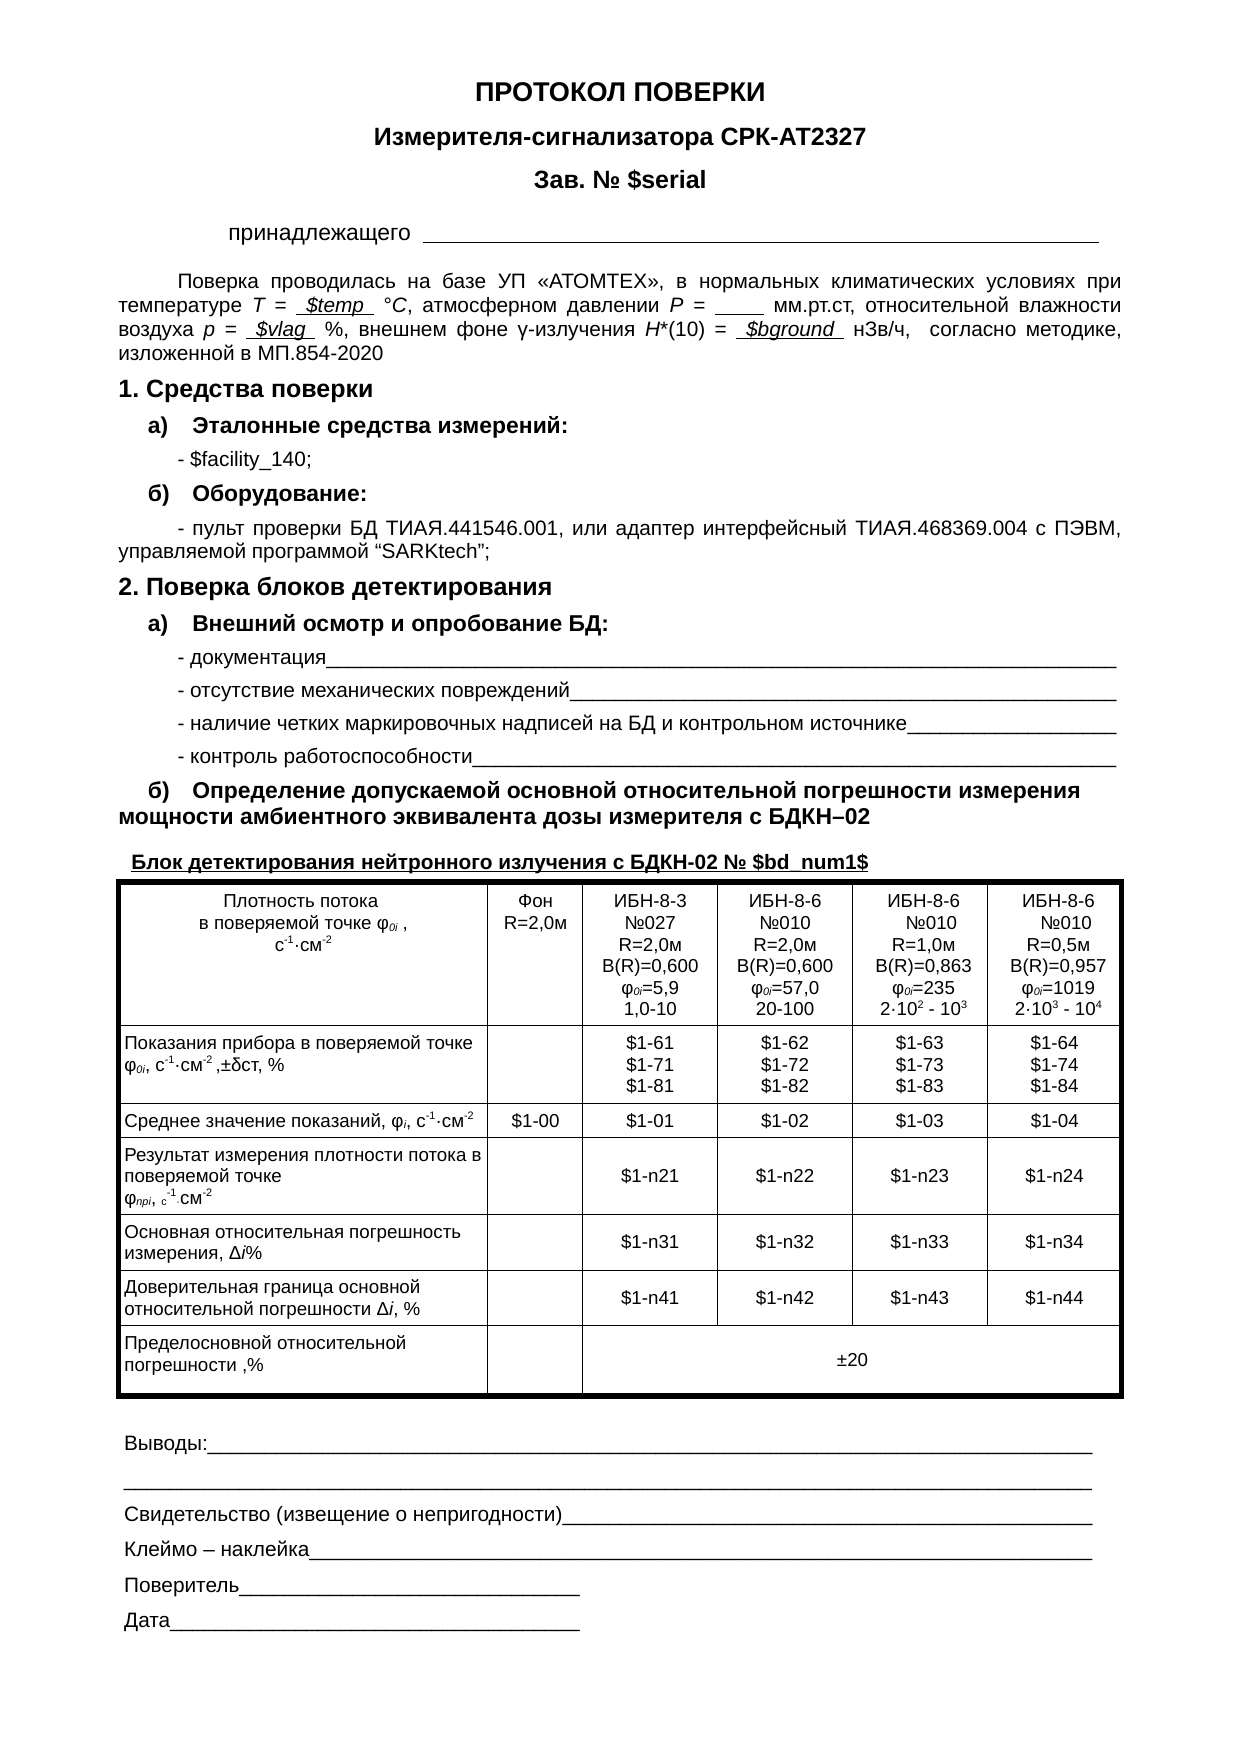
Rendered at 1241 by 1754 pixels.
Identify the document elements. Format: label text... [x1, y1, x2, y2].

table_cell $1-03 [853, 1104, 987, 1137]
table_cell $1-n34 [988, 1215, 1119, 1269]
table_cell ИБН-8-6 №010 R=0,5м B(R)=0,957 φ0i=1019 2·103 - 104 [988, 885, 1119, 1025]
table_header Блок детектирования нейтронного излучения с БДКН-02 № $bd_num1$ [118, 844, 1122, 879]
table_cell $1-n22 [718, 1138, 852, 1214]
text а) Внешний осмотр и опробование БД: [118, 610, 1122, 636]
table_cell [488, 1138, 582, 1214]
text - $facility_140; [118, 447, 1122, 471]
table_cell $1-n43 [853, 1271, 987, 1325]
table_cell ±20 [583, 1326, 1119, 1393]
table_cell Результат измерения плотности потока в поверяемой точке φnpi, с-1·см-2 [121, 1138, 487, 1214]
table_cell Пределосновной относительной погрешности ,% [121, 1326, 487, 1393]
text а) Эталонные средства измерений: [118, 412, 1122, 438]
table_cell Плотность потока в поверяемой точке φ0i , с-1·см-2 [121, 885, 487, 1025]
text - отсутствие механических повреждений [118, 678, 1122, 702]
table_cell $1-64 $1-74 $1-84 [988, 1026, 1119, 1103]
table_header Выводы: [118, 1425, 1122, 1461]
text б) Оборудование: [118, 480, 1122, 506]
table_cell [488, 1026, 582, 1103]
table_cell Дата [118, 1603, 1122, 1638]
table_cell [118, 1461, 1122, 1496]
text ПРОТОКОЛ ПОВЕРКИ [118, 76, 1122, 108]
table_cell ИБН-8-6 №010 R=1,0м B(R)=0,863 φ0i=235 2·102 - 103 [853, 885, 987, 1025]
table_cell ИБН-8-6 №010 R=2,0м B(R)=0,600 φ0i=57,0 20-100 [718, 885, 852, 1025]
table_cell $1-02 [718, 1104, 852, 1137]
table_cell Доверительная граница основной относительной погрешности Δi, % [121, 1271, 487, 1325]
table_cell Показания прибора в поверяемой точке φ0i, с-1·см-2 ,±δст, % [121, 1026, 487, 1103]
table_cell $1-n41 [583, 1271, 717, 1325]
table_cell $1-n24 [988, 1138, 1119, 1214]
text 1. Средства поверки [118, 374, 1122, 403]
text Измерителя-сигнализатора СРК-АТ2327 [118, 122, 1122, 151]
table_cell $1-62 $1-72 $1-82 [718, 1026, 852, 1103]
table_cell ИБН-8-3 №027 R=2,0м B(R)=0,600 φ0i=5,9 1,0-10 [583, 885, 717, 1025]
text Измерипринадлежащего . . [118, 217, 1122, 246]
text 2. Поверка блоков детектирования [118, 572, 1122, 601]
text - пульт проверки БД ТИАЯ.441546.001, или адаптер интерфейсный ТИАЯ.468369.004 с ПЭВМ, управляемой программой “SARKtech”; [118, 515, 1122, 563]
table_cell $1-01 [583, 1104, 717, 1137]
table_cell $1-n44 [988, 1271, 1119, 1325]
text Поверка проводилась на базе УП «АТОМТЕХ», в нормальных климатических условиях при температуре Т = $temp °С, атмосферном давлении Р = мм.рт.ст, относительной влажности воздуха р = $vlag %, внешнем фоне γ-излучения H*(10) = $bground нЗв/ч, согласно методике, изложенной в МП.854-2020 [118, 269, 1122, 365]
table_cell [488, 1326, 582, 1393]
table_cell [488, 1271, 582, 1325]
text - наличие четких маркировочных надписей на БД и контрольном источнике [118, 711, 1122, 735]
text Зав. № $serial [118, 165, 1122, 194]
table_cell $1-n21 [583, 1138, 717, 1214]
text б) Определение допускаемой основной относительной погрешности измерения мощности амбиентного эквивалента дозы измерителя с БДКН–02 [118, 777, 1122, 829]
table_cell $1-n23 [853, 1138, 987, 1214]
table_cell Основная относительная погрешность измерения, Δi% [121, 1215, 487, 1269]
table_cell $1-n42 [718, 1271, 852, 1325]
table_cell Среднее значение показаний, φi, с-1·см-2 [121, 1104, 487, 1137]
text - документация [118, 645, 1122, 669]
table_cell [488, 1215, 582, 1269]
table_cell $1-04 [988, 1104, 1119, 1137]
table_cell $1-n32 [718, 1215, 852, 1269]
table_cell $1-00 [488, 1104, 582, 1137]
table_cell Фон R=2,0м [488, 885, 582, 1025]
table_cell $1-n31 [583, 1215, 717, 1269]
table_cell Свидетельство (извещение о непригодности) [118, 1496, 1122, 1532]
table_cell Клеймо – наклейка [118, 1532, 1122, 1567]
table_cell $1-63 $1-73 $1-83 [853, 1026, 987, 1103]
table_cell $1-61 $1-71 $1-81 [583, 1026, 717, 1103]
text - контроль работоспособности [118, 744, 1122, 768]
table_cell Поверитель [118, 1567, 1122, 1602]
table_cell $1-n33 [853, 1215, 987, 1269]
